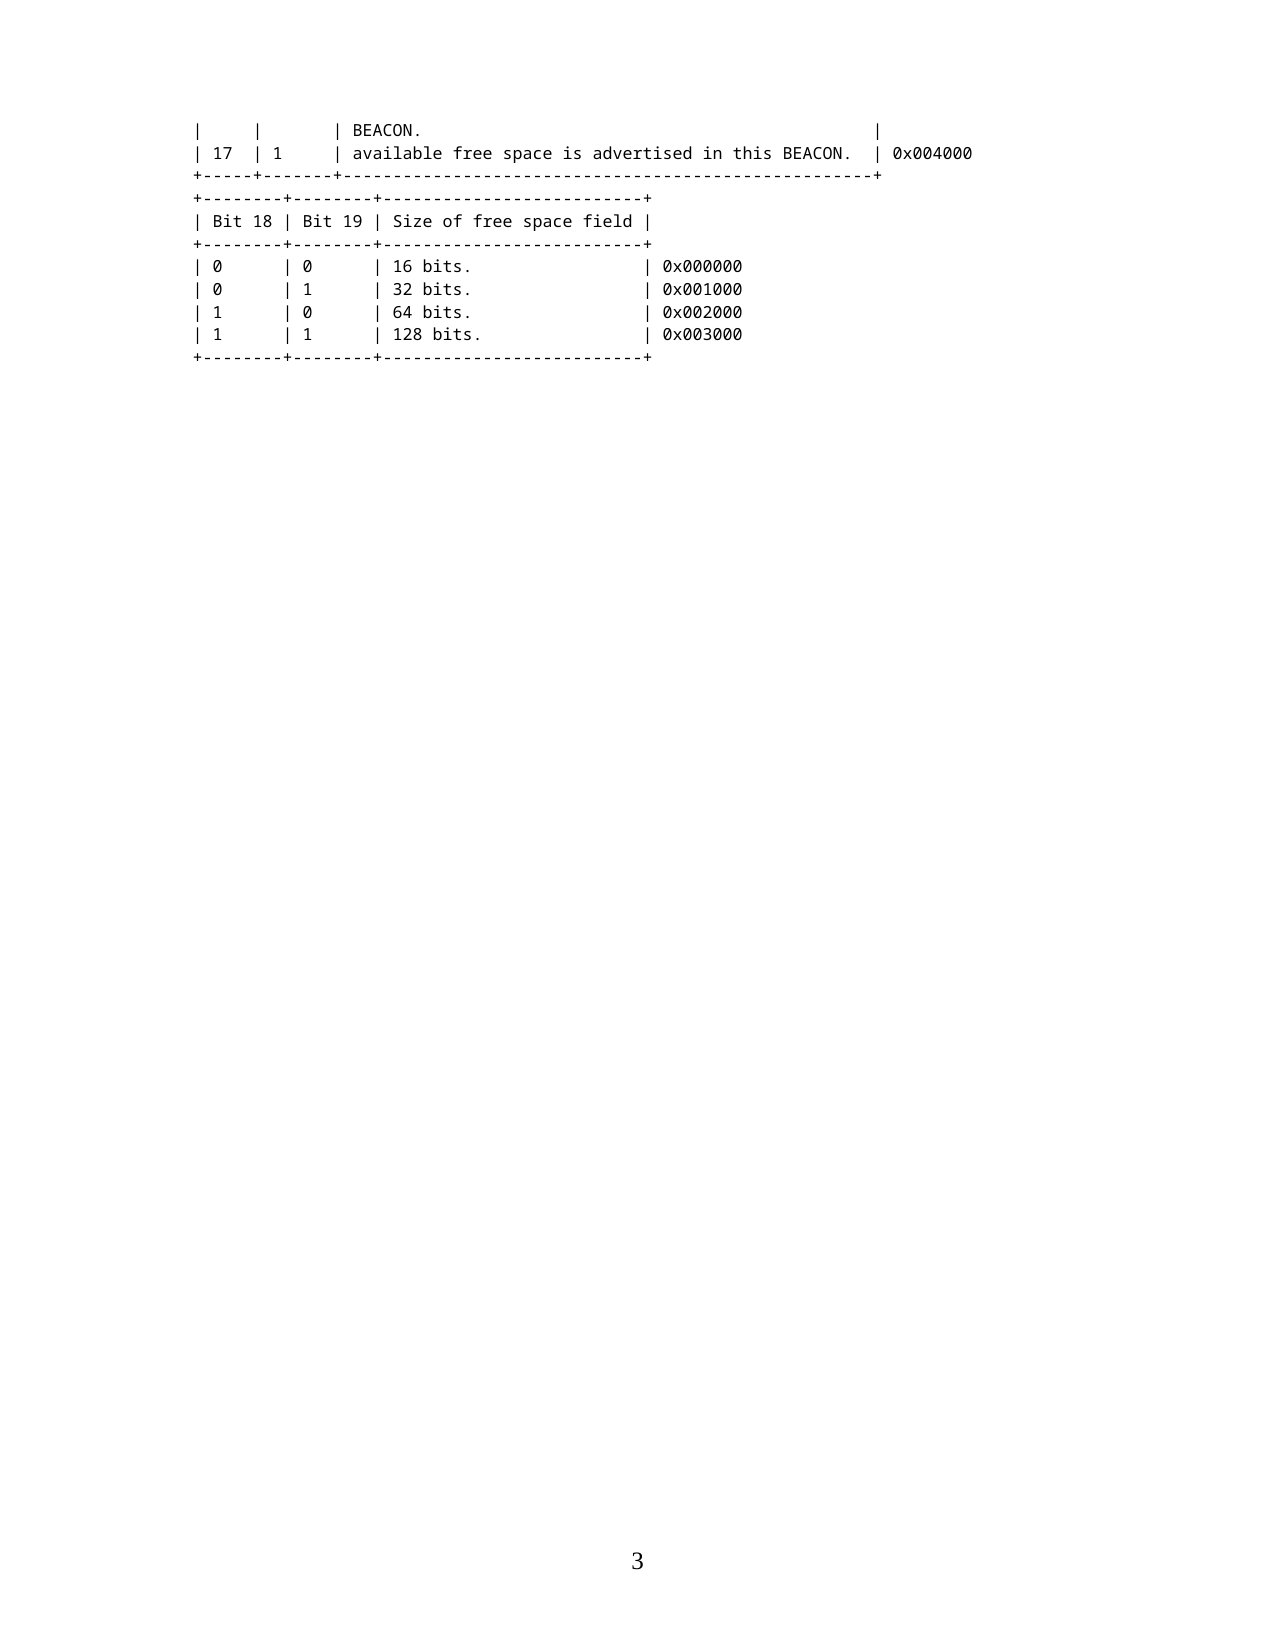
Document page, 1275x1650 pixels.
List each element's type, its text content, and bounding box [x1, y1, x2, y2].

text | | | BEACON. | [192, 118, 1156, 141]
text | 1 | 0 | 64 bits. | 0x002000 [192, 300, 1156, 323]
text | 0 | 0 | 16 bits. | 0x000000 [192, 255, 1156, 277]
text +--------+--------+--------------------------+ [192, 187, 1156, 209]
text | 1 | 1 | 128 bits. | 0x003000 [118, 323, 1156, 346]
text +--------+--------+--------------------------+ [192, 232, 1156, 255]
text | 0 | 1 | 32 bits. | 0x001000 [192, 277, 1156, 300]
text +-----+-------+-----------------------------------------------------+ [192, 164, 1156, 187]
text +--------+--------+--------------------------+ [192, 346, 1156, 368]
text | Bit 18 | Bit 19 | Size of free space field | [192, 209, 1156, 232]
text | 17 | 1 | available free space is advertised in this BEACON. | 0x004000 [192, 141, 1156, 164]
